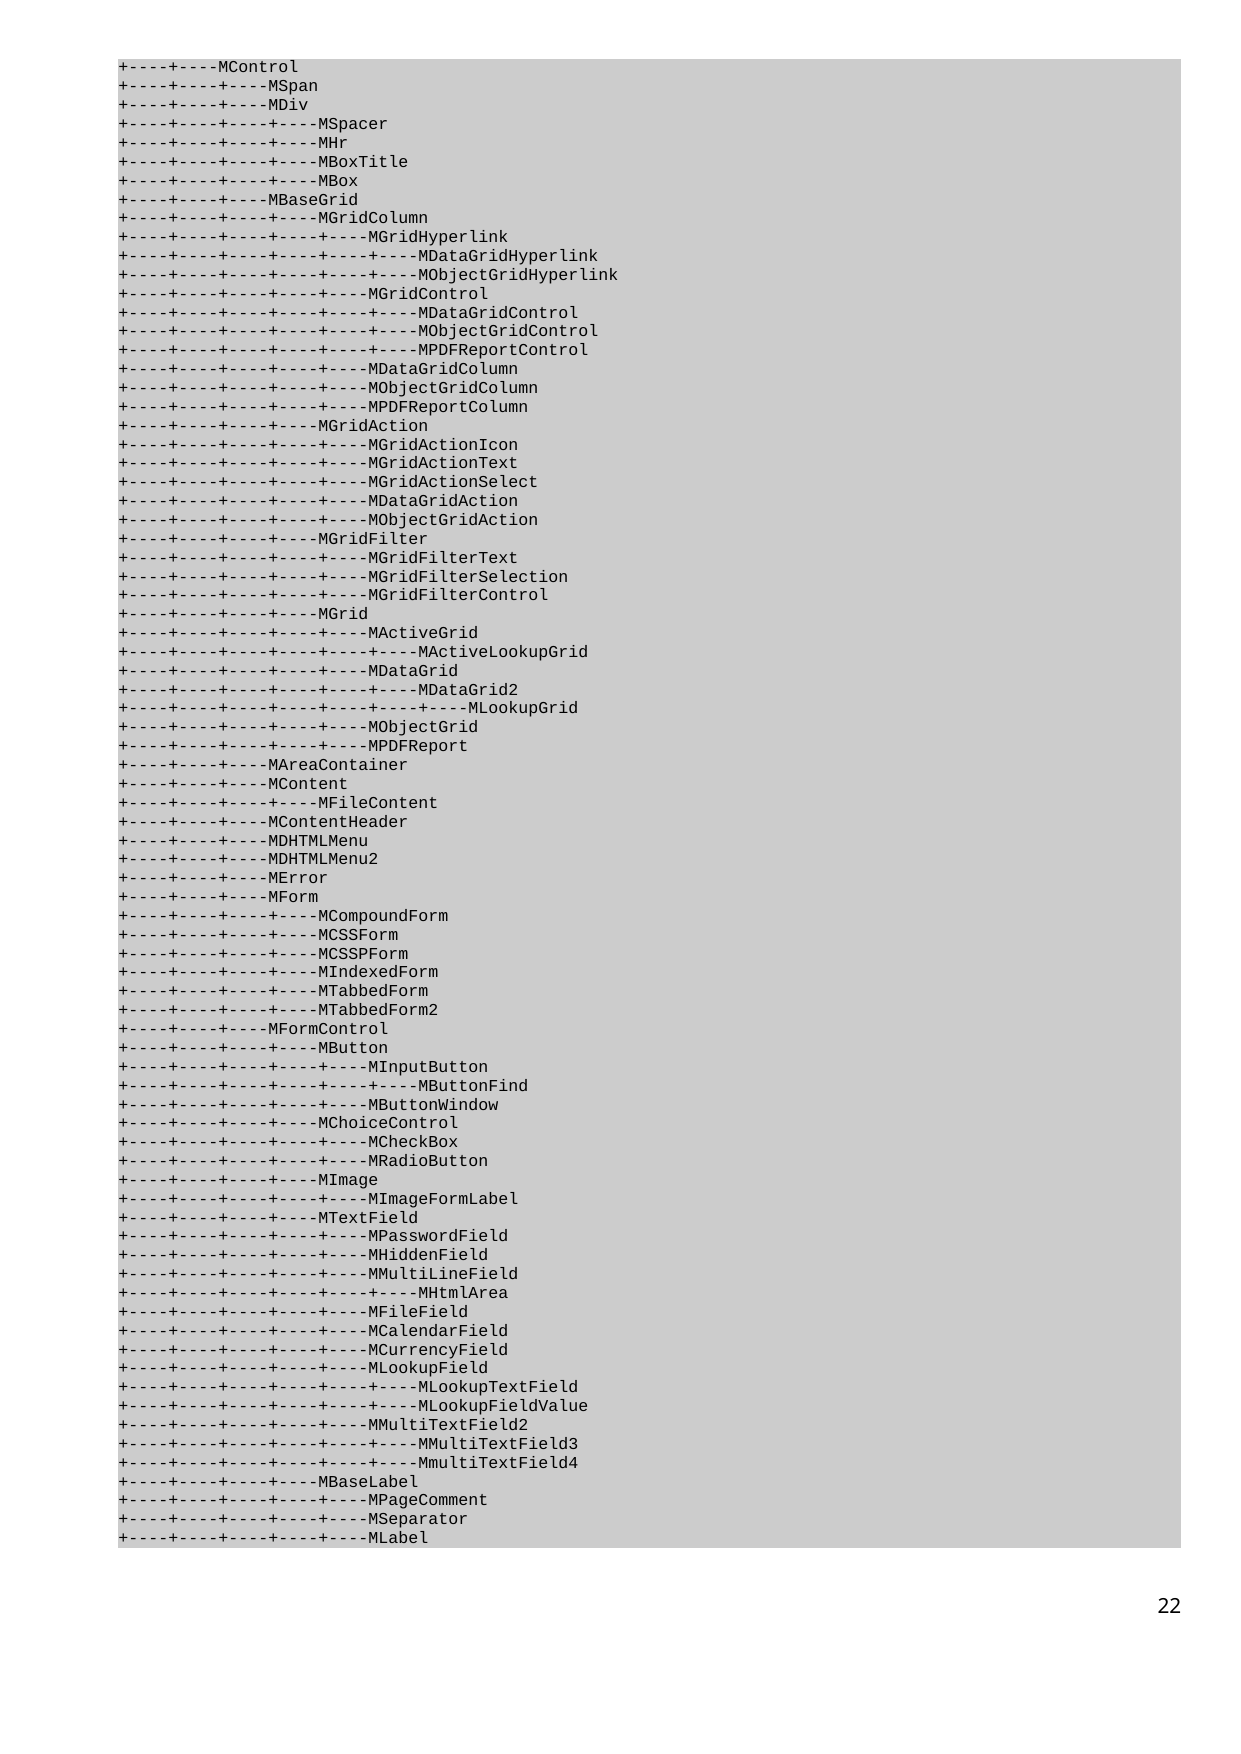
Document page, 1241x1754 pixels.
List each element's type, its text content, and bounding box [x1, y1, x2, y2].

text +----+----+----+----+----MGridFilterControl [118, 587, 1181, 606]
text +----+----+----+----+----+----MHtmlArea [118, 1284, 1181, 1303]
text +----+----+----+----MGridColumn [118, 210, 1181, 229]
text +----+----+----+----MCSSPForm [118, 945, 1181, 964]
text +----+----+----+----MGrid [118, 606, 1181, 625]
text +----+----+----+----MTabbedForm2 [118, 1002, 1181, 1021]
text +----+----+----MBaseGrid [118, 191, 1181, 210]
text +----+----+----+----MGridFilter [118, 530, 1181, 549]
text +----+----+----+----MBoxTitle [118, 153, 1181, 172]
text +----+----+----+----+----+----MmultiTextField4 [118, 1454, 1181, 1473]
text +----+----+----+----+----MMultiLineField [118, 1266, 1181, 1284]
text +----+----+----+----+----MGridActionSelect [118, 474, 1181, 493]
text +----+----+----+----+----MRadioButton [118, 1153, 1181, 1171]
text +----+----+----+----+----MDataGridColumn [118, 361, 1181, 379]
text +----+----+----+----MFileContent [118, 794, 1181, 813]
text +----+----+----+----+----MPDFReport [118, 738, 1181, 757]
text +----+----+----+----+----MGridActionText [118, 455, 1181, 474]
text +----+----+----+----+----MLabel [118, 1530, 1181, 1548]
text +----+----+----+----+----MPageComment [118, 1492, 1181, 1511]
text +----+----+----MAreaContainer [118, 757, 1181, 776]
text +----+----+----+----+----+----MDataGridControl [118, 304, 1181, 323]
text +----+----+----+----+----MGridActionIcon [118, 436, 1181, 455]
text +----+----+----+----+----+----+----MLookupGrid [118, 700, 1181, 719]
text +----+----+----+----+----MCurrencyField [118, 1341, 1181, 1360]
text +----+----+----+----+----MLookupField [118, 1360, 1181, 1379]
text +----+----+----+----+----MObjectGrid [118, 719, 1181, 738]
text +----+----+----MError [118, 870, 1181, 889]
text +----+----+----+----+----+----MPDFReportControl [118, 342, 1181, 361]
text +----+----+----+----MImage [118, 1171, 1181, 1190]
text +----+----+----MContentHeader [118, 813, 1181, 832]
text +----+----+----+----+----+----MDataGridHyperlink [118, 248, 1181, 266]
text +----+----+----MContent [118, 776, 1181, 794]
text +----+----+----+----MTabbedForm [118, 983, 1181, 1002]
text +----+----+----+----+----MGridControl [118, 285, 1181, 304]
text +----+----+----+----+----MSeparator [118, 1511, 1181, 1530]
text +----+----+----+----+----MCalendarField [118, 1322, 1181, 1341]
text +----+----+----+----+----+----MObjectGridControl [118, 323, 1181, 342]
text +----+----+----+----+----MGridHyperlink [118, 229, 1181, 248]
text +----+----+----+----+----MInputButton [118, 1058, 1181, 1077]
text +----+----+----MDiv [118, 97, 1181, 116]
text +----+----+----+----+----MCheckBox [118, 1134, 1181, 1153]
text +----+----+----+----+----+----MButtonFind [118, 1077, 1181, 1096]
text +----+----+----MDHTMLMenu [118, 832, 1181, 851]
text +----+----MControl [118, 59, 1181, 78]
text +----+----+----+----+----+----MObjectGridHyperlink [118, 266, 1181, 285]
text +----+----+----+----MTextField [118, 1209, 1181, 1228]
text +----+----+----+----+----MObjectGridColumn [118, 379, 1181, 398]
text +----+----+----+----+----+----MMultiTextField3 [118, 1435, 1181, 1454]
text +----+----+----+----MSpacer [118, 116, 1181, 134]
text +----+----+----+----+----+----MLookupFieldValue [118, 1398, 1181, 1417]
text +----+----+----+----+----MButtonWindow [118, 1096, 1181, 1115]
text +----+----+----+----MGridAction [118, 417, 1181, 436]
text +----+----+----MFormControl [118, 1021, 1181, 1039]
text +----+----+----+----+----MPasswordField [118, 1228, 1181, 1247]
text +----+----+----+----+----MDataGridAction [118, 493, 1181, 512]
text +----+----+----+----+----MActiveGrid [118, 625, 1181, 643]
text +----+----+----+----+----MObjectGridAction [118, 512, 1181, 530]
text +----+----+----+----+----MDataGrid [118, 662, 1181, 681]
text +----+----+----+----MCompoundForm [118, 907, 1181, 926]
text +----+----+----+----MHr [118, 134, 1181, 153]
text +----+----+----+----+----MHiddenField [118, 1247, 1181, 1266]
text +----+----+----+----+----MGridFilterText [118, 549, 1181, 568]
text +----+----+----+----+----+----MLookupTextField [118, 1379, 1181, 1398]
text +----+----+----+----+----MGridFilterSelection [118, 568, 1181, 587]
text +----+----+----+----+----+----MActiveLookupGrid [118, 643, 1181, 662]
text +----+----+----MSpan [118, 78, 1181, 97]
text +----+----+----+----MChoiceControl [118, 1115, 1181, 1134]
text +----+----+----MForm [118, 889, 1181, 907]
text +----+----+----+----MIndexedForm [118, 964, 1181, 983]
text +----+----+----+----MButton [118, 1039, 1181, 1058]
text +----+----+----MDHTMLMenu2 [118, 851, 1181, 870]
text +----+----+----+----MBox [118, 172, 1181, 191]
text +----+----+----+----+----MFileField [118, 1303, 1181, 1322]
text +----+----+----+----MBaseLabel [118, 1473, 1181, 1492]
text +----+----+----+----+----MMultiTextField2 [118, 1417, 1181, 1435]
text +----+----+----+----MCSSForm [118, 926, 1181, 945]
text +----+----+----+----+----MPDFReportColumn [118, 398, 1181, 417]
text +----+----+----+----+----+----MDataGrid2 [118, 681, 1181, 700]
text +----+----+----+----+----MImageFormLabel [118, 1190, 1181, 1209]
